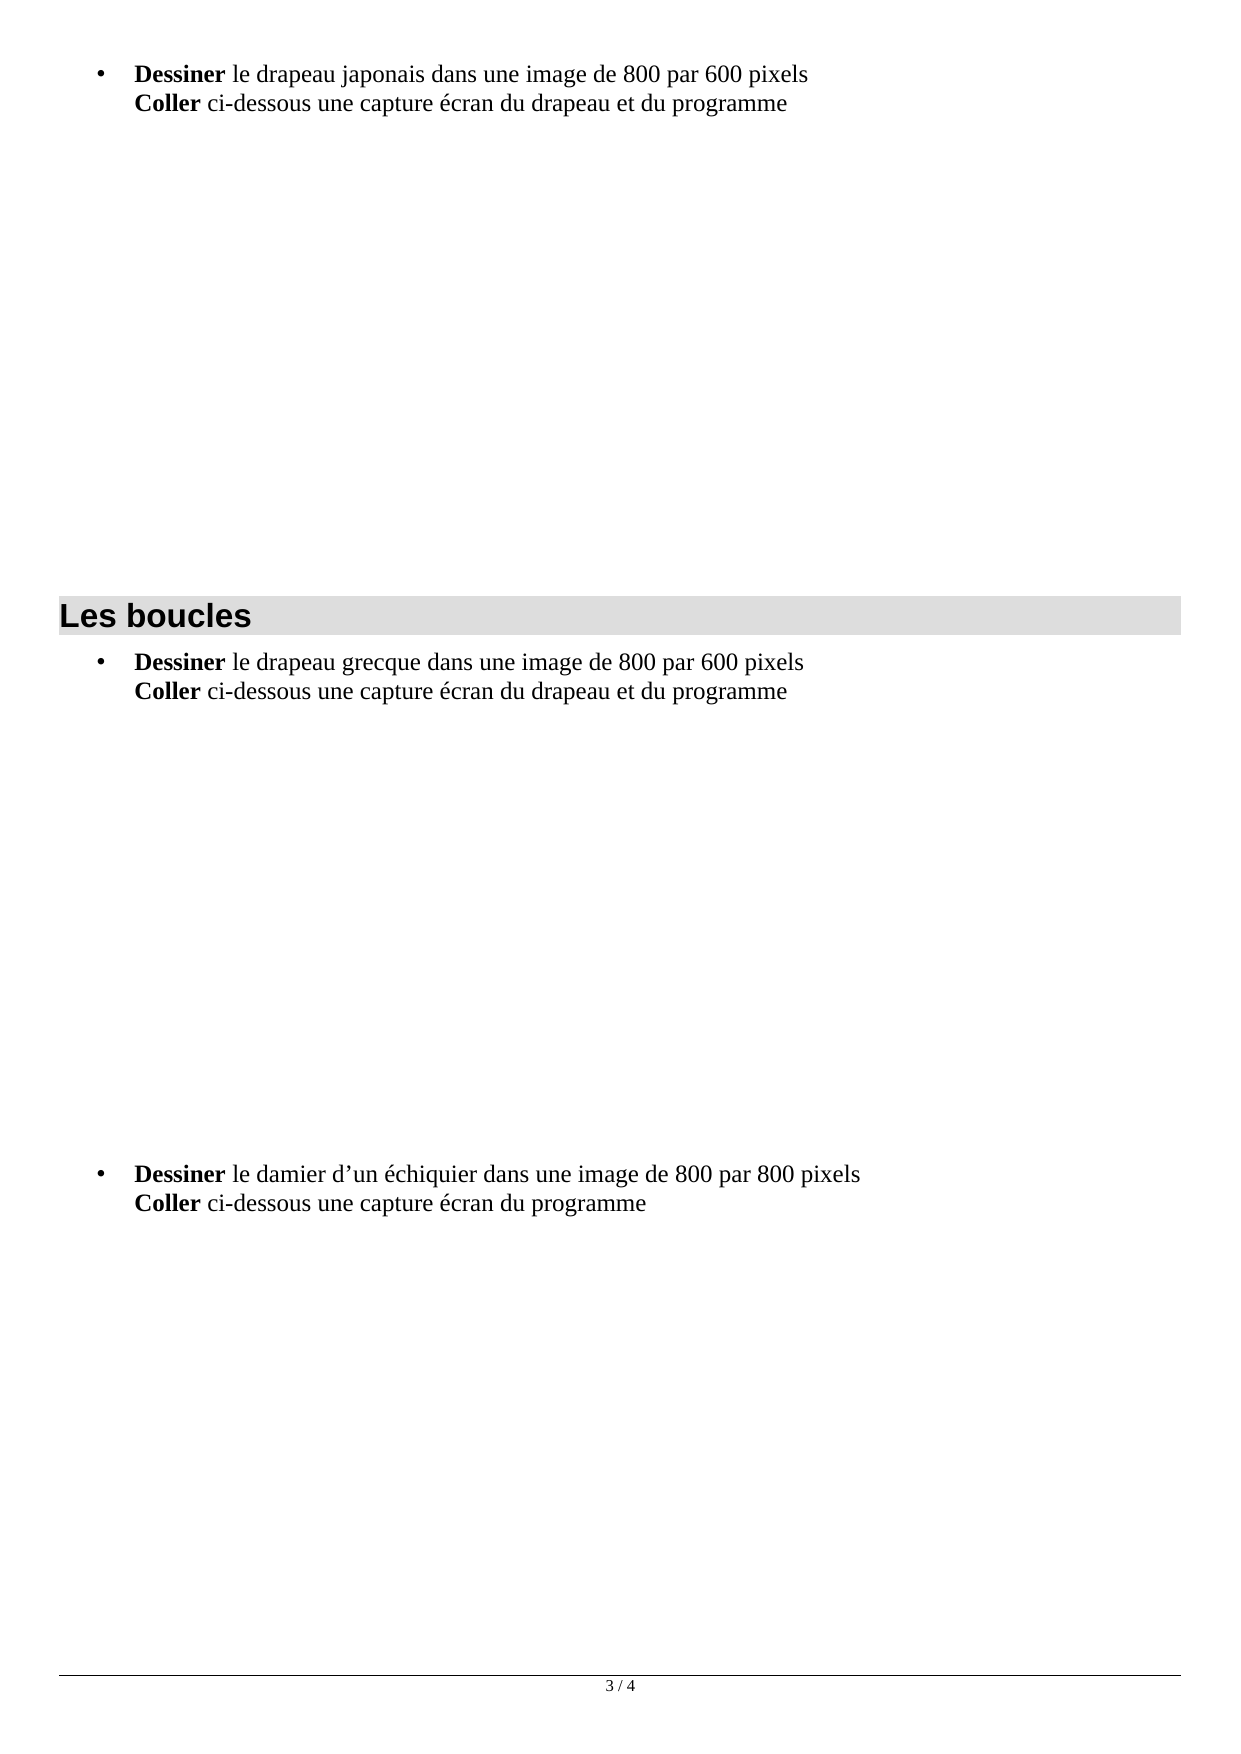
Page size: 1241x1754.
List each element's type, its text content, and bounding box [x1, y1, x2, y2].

list Dessiner le damier d’un échiquier dans une image de 800 par 800 pixels Coller ci-dessous une capture écran du programme [97, 1159, 1181, 1217]
list Dessiner le drapeau grecque dans une image de 800 par 600 pixels Coller ci-dessous une capture écran du drapeau et du programme [97, 647, 1181, 705]
list Dessiner le drapeau japonais dans une image de 800 par 600 pixels Coller ci-dessous une capture écran du drapeau et du programme [97, 59, 1181, 117]
subtitle Les boucles [59, 596, 1181, 635]
